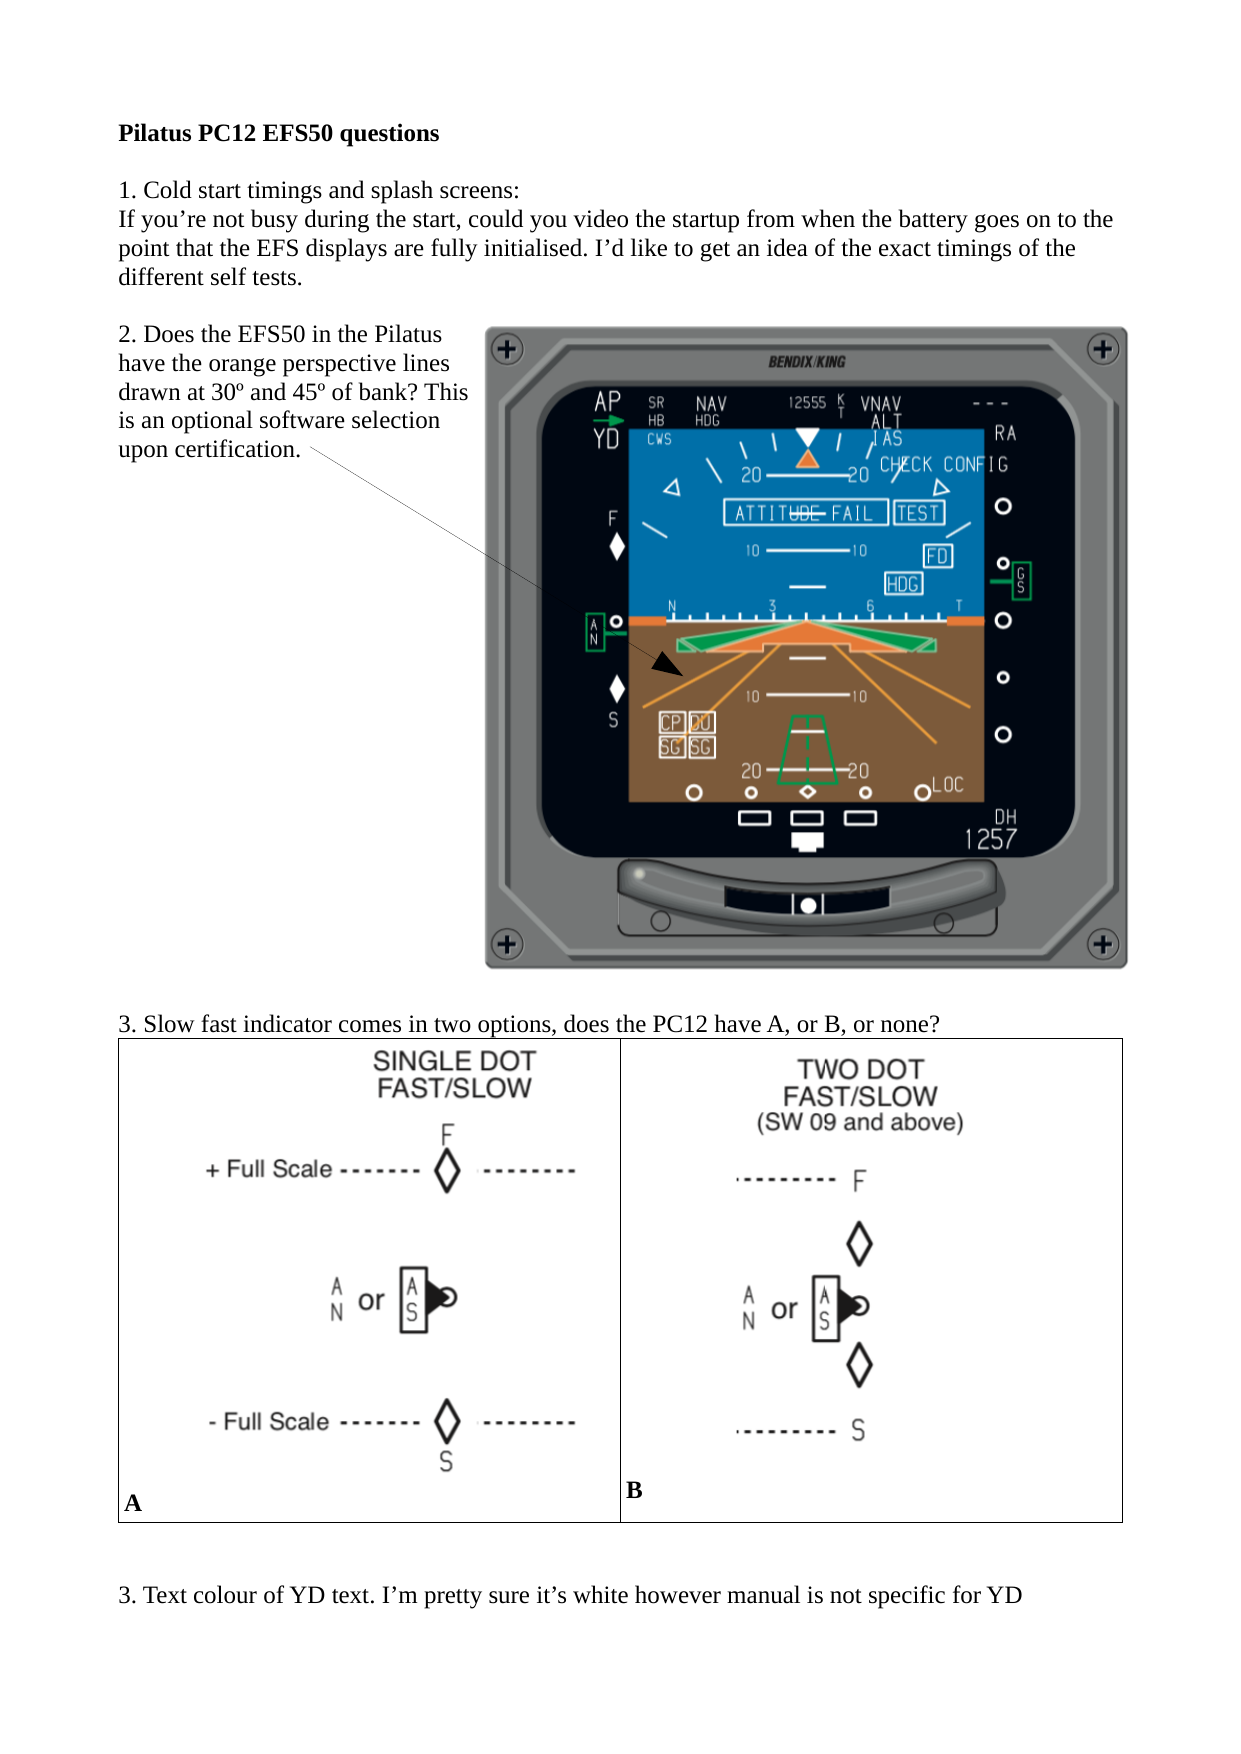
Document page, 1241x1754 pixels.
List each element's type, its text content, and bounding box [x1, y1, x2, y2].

text 2. Does the EFS50 in the Pilatus have the orange perspective lines drawn at 30º and 45º of bank? This is an optional software selection upon certification. [118, 319, 478, 463]
picture [736, 1043, 1006, 1476]
picture [161, 1043, 577, 1488]
text If you’re not busy during the start, could you video the startup from when the battery goes on to the point that the EFS displays are fully initialised. I’d like to get an idea of the exact timings of the different self tests. [118, 204, 1122, 291]
table_header B [621, 1039, 1122, 1522]
text 3. Text colour of YD text. I’m pretty sure it’s white however manual is not specific for YD [118, 1580, 1122, 1608]
picture [478, 319, 1140, 978]
text Pilatus PC12 EFS50 questions [118, 118, 1122, 147]
text 1. Cold start timings and splash screens: [118, 176, 1122, 204]
table_header A [119, 1039, 620, 1522]
text 3. Slow fast indicator comes in two options, does the PC12 have A, or B, or none? [118, 1009, 1122, 1038]
